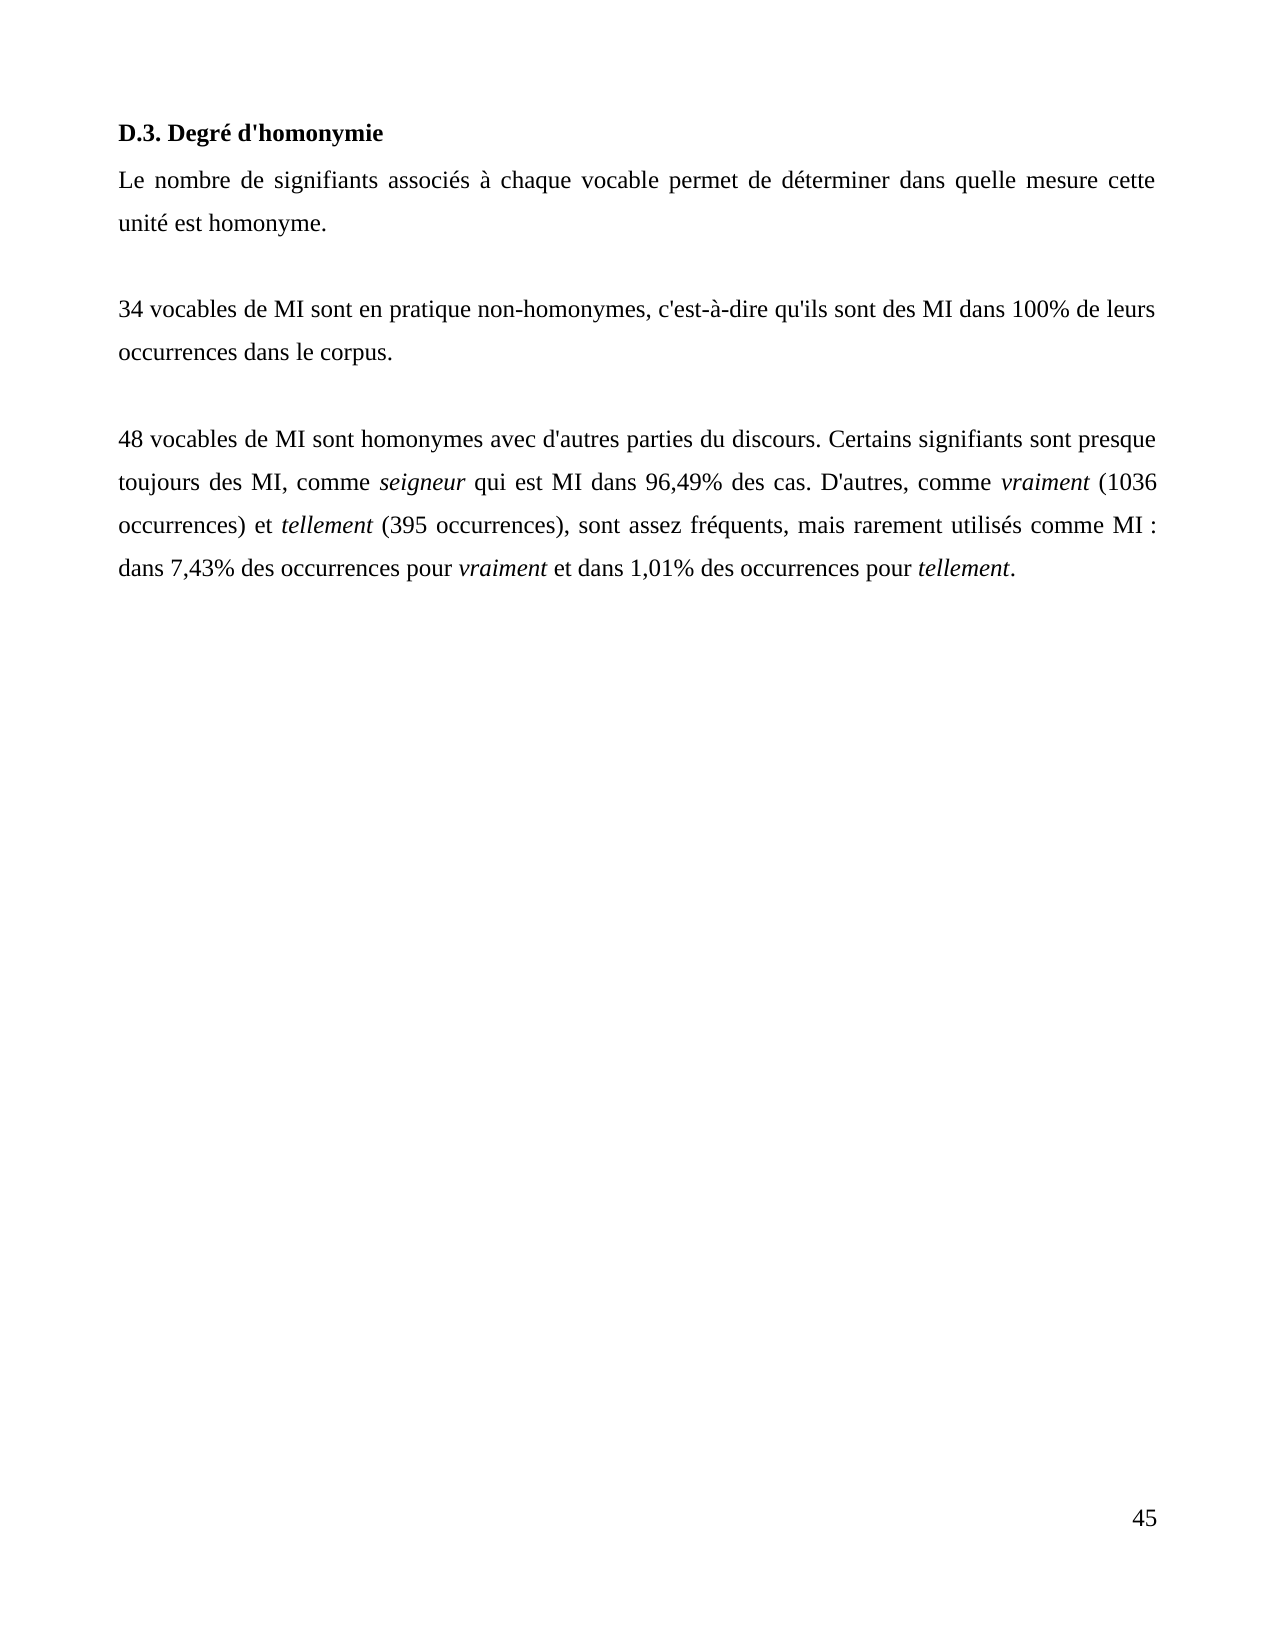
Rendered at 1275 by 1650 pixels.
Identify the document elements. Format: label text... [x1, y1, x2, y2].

text 48 vocables de MI sont homonymes avec d'autres parties du discours. Certains signifiants sont presque toujours des MI, comme seigneur qui est MI dans 96,49% des cas. D'autres, comme vraiment (1036 occurrences) et tellement (395 occurrences), sont assez fréquents, mais rarement utilisés comme MI : dans 7,43% des occurrences pour vraiment et dans 1,01% des occurrences pour tellement. [118, 424, 1157, 582]
subtitle D.3. Degré d'homonymie [118, 118, 1157, 147]
text Le nombre de signifiants associés à chaque vocable permet de déterminer dans quelle mesure cette unité est homonyme. [118, 165, 1157, 237]
text 34 vocables de MI sont en pratique non-homonymes, c'est-à-dire qu'ils sont des MI dans 100% de leurs occurrences dans le corpus. [118, 294, 1157, 366]
